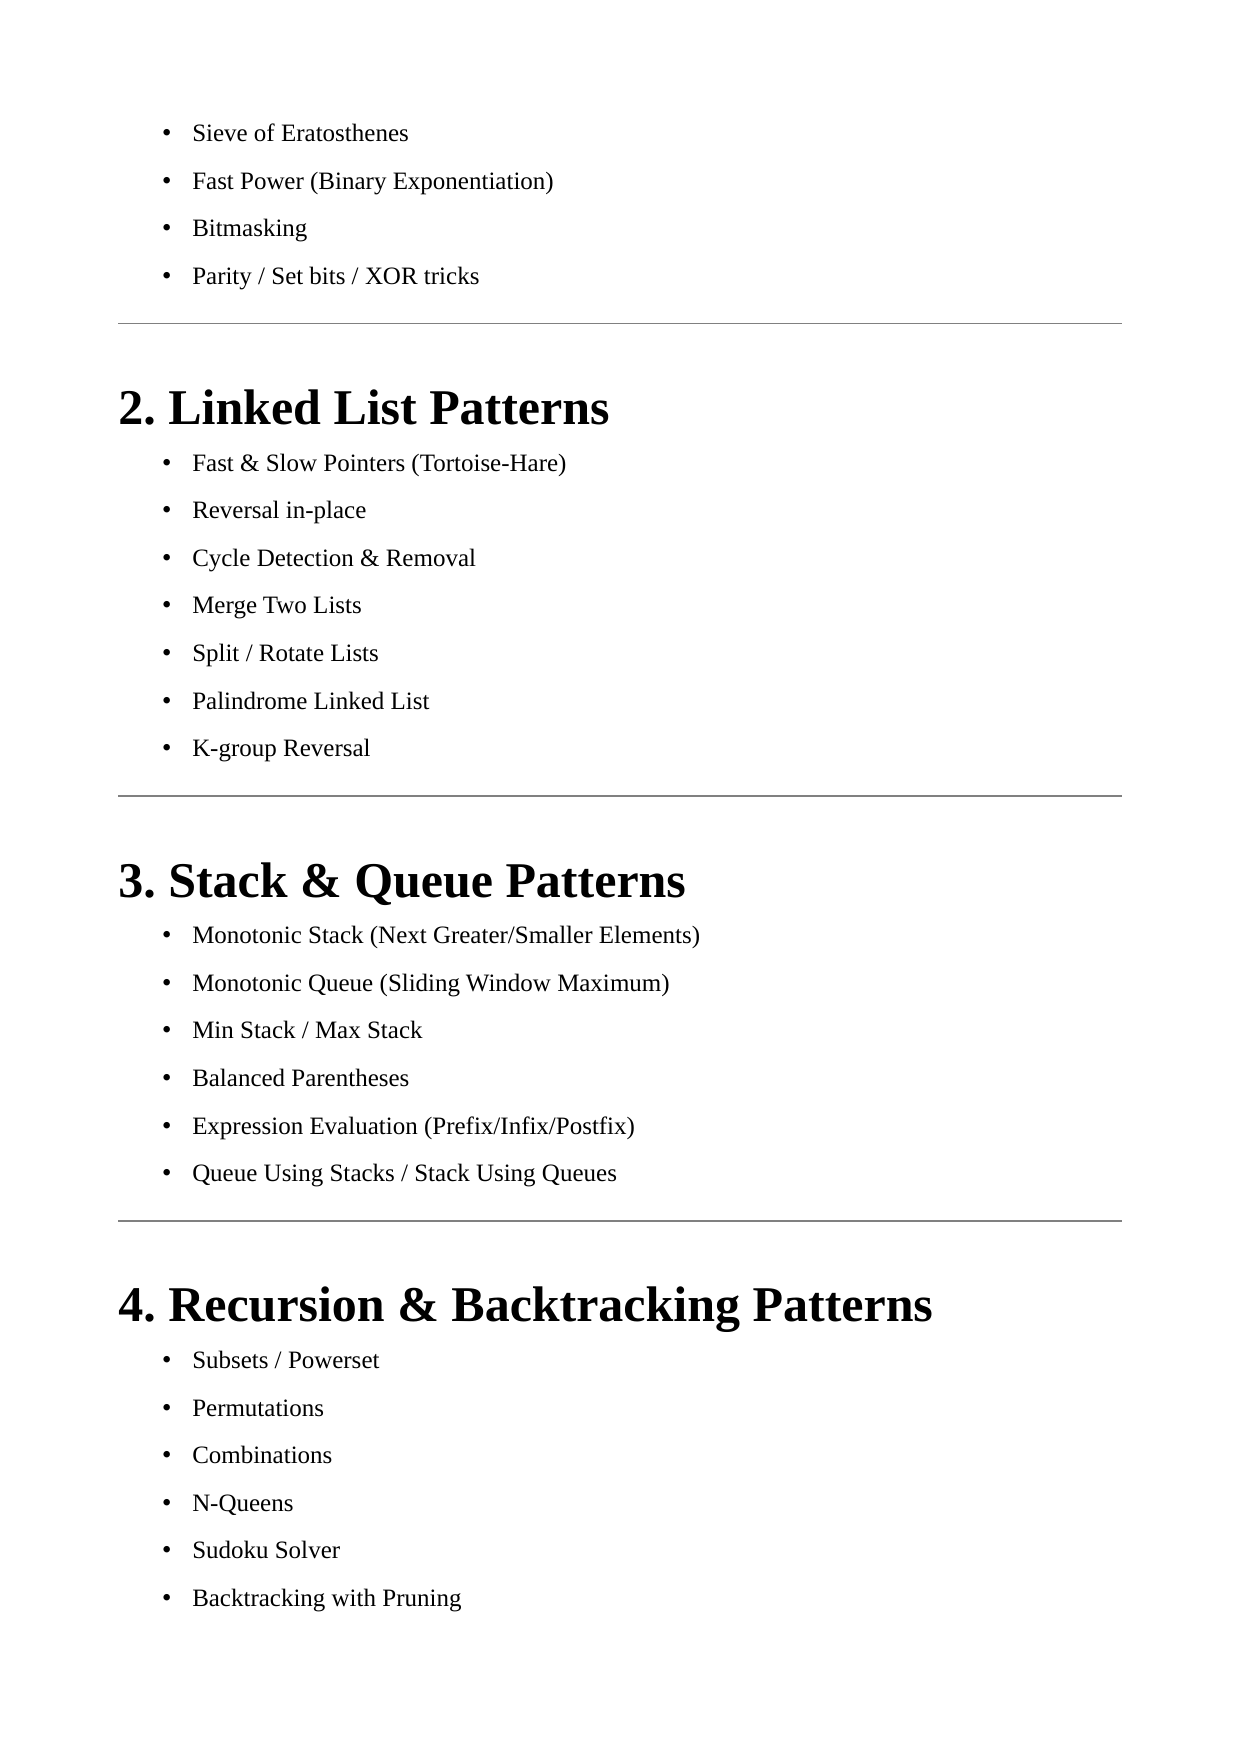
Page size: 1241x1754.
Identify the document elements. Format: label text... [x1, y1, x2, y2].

list N-Queens [162, 1488, 1122, 1517]
list Min Stack / Max Stack [162, 1016, 1122, 1044]
list Palindrome Linked List [162, 686, 1122, 714]
list Sudoku Solver [162, 1536, 1122, 1564]
list Balanced Parentheses [162, 1063, 1122, 1092]
list Subsets / Powerset [162, 1345, 1122, 1374]
list Queue Using Stacks / Stack Using Queues [162, 1158, 1122, 1187]
list Sieve of Eratosthenes [162, 118, 1122, 147]
list K-group Reversal [162, 733, 1122, 762]
list Expression Evaluation (Prefix/Infix/Postfix) [162, 1111, 1122, 1139]
list Fast Power (Binary Exponentiation) [162, 166, 1122, 194]
list Cycle Detection & Removal [162, 543, 1122, 572]
list Monotonic Stack (Next Greater/Smaller Elements) [162, 920, 1122, 949]
list Combinations [162, 1440, 1122, 1469]
list Monotonic Queue (Sliding Window Maximum) [162, 968, 1122, 997]
subtitle 4. Recursion & Backtracking Patterns [118, 1275, 1122, 1333]
subtitle 2. Linked List Patterns [118, 378, 1122, 435]
list Backtracking with Pruning [162, 1583, 1122, 1612]
list Permutations [162, 1393, 1122, 1422]
list Reversal in-place [162, 495, 1122, 524]
subtitle 3. Stack & Queue Patterns [118, 850, 1122, 908]
list Split / Rotate Lists [162, 638, 1122, 667]
list Fast & Slow Pointers (Tortoise-Hare) [162, 448, 1122, 477]
list Bitmasking [162, 213, 1122, 242]
list Parity / Set bits / XOR tricks [162, 261, 1122, 290]
list Merge Two Lists [162, 591, 1122, 619]
